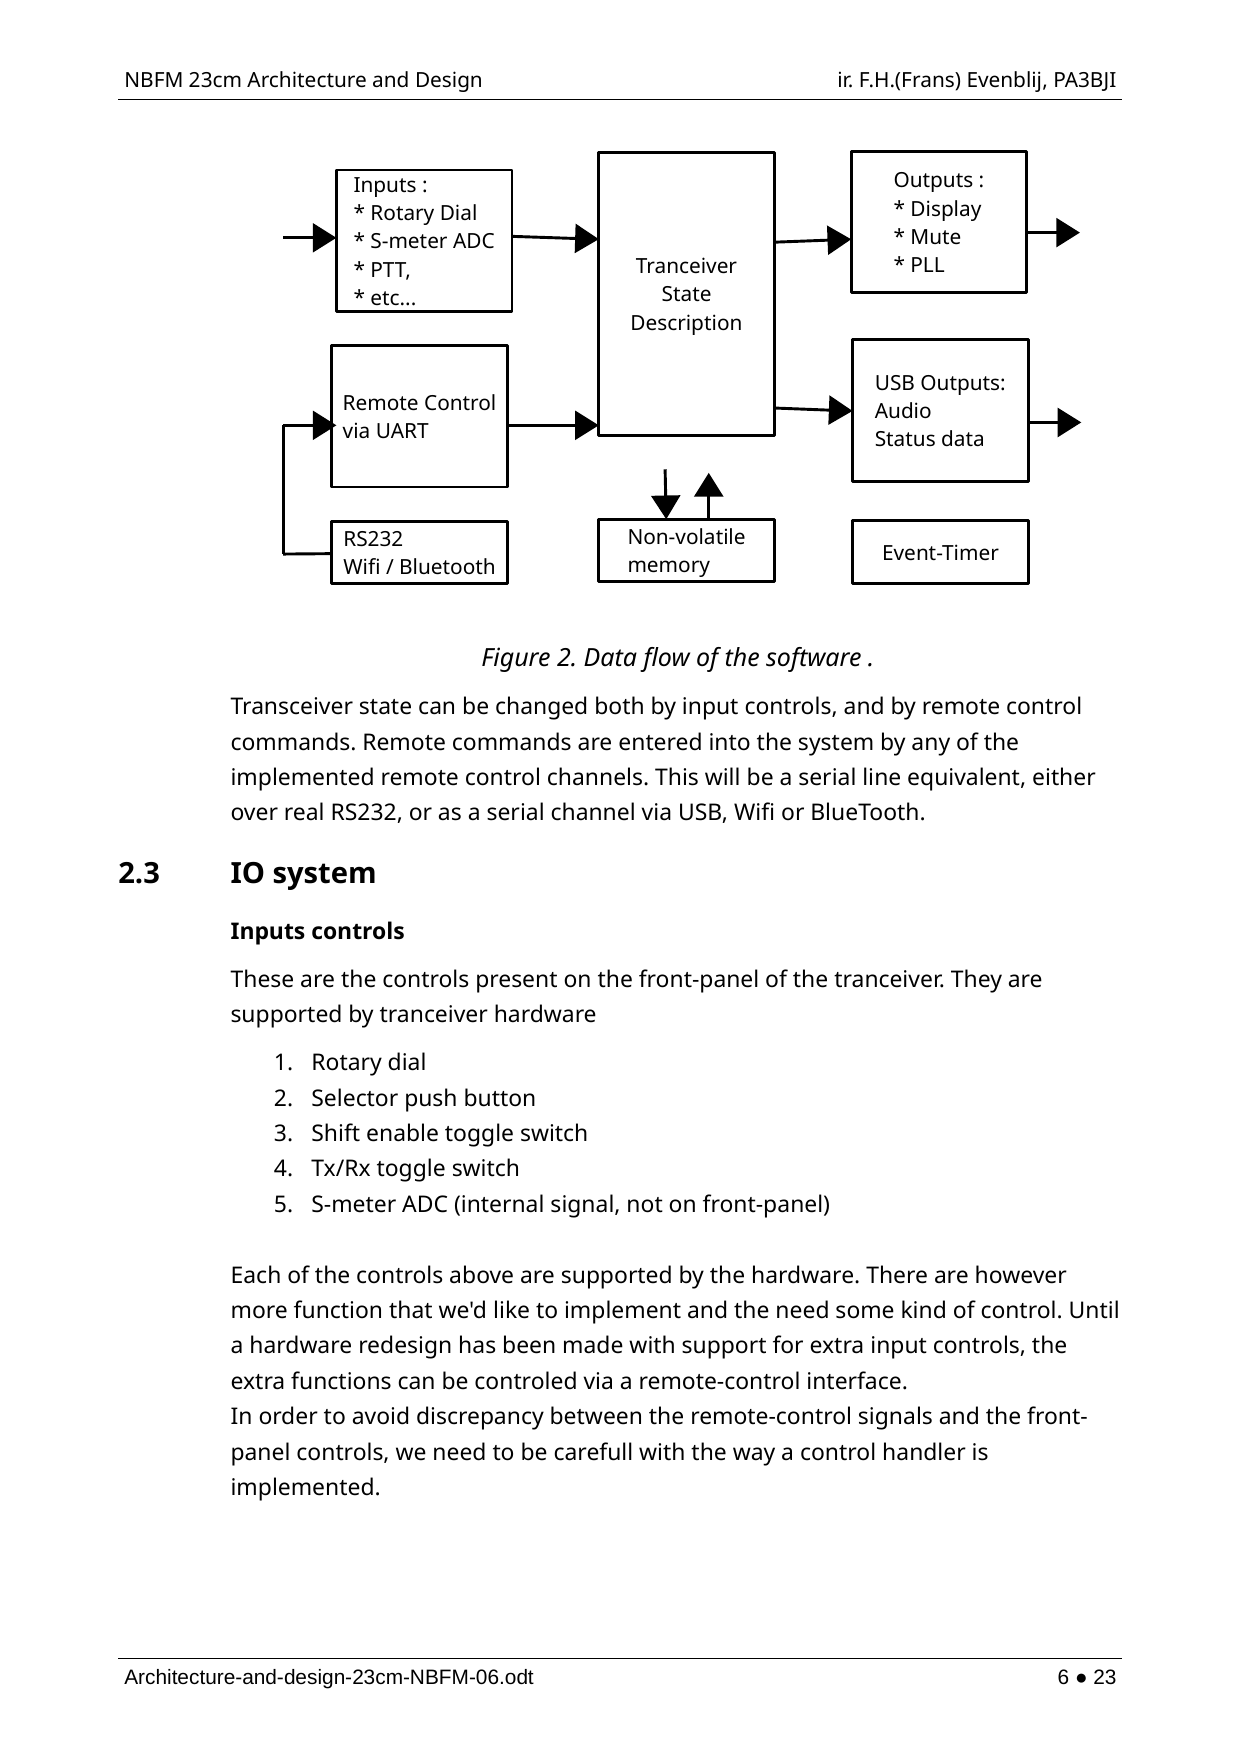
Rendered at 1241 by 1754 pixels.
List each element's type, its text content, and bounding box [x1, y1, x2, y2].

list Rotary dial [274, 1042, 1122, 1077]
text In order to avoid discrepancy between the remote-control signals and the front-panel controls, we need to be carefull with the way a control handler is implemented. [230, 1396, 1122, 1502]
list IO system [118, 852, 1122, 892]
text Transceiver state can be changed both by input controls, and by remote control commands. Remote commands are entered into the system by any of the implemented remote control channels. This will be a serial line equivalent, either over real RS232, or as a serial channel via USB, Wifi or BlueTooth. [230, 686, 1122, 827]
list Tx/Rx toggle switch [274, 1148, 1122, 1183]
list S-meter ADC (internal signal, not on front-panel) [274, 1183, 1122, 1219]
list Selector push button [274, 1077, 1122, 1113]
text Each of the controls above are supported by the hardware. There are however more function that we'd like to implement and the need some kind of control. Until a hardware redesign has been made with support for extra input controls, the extra functions can be controled via a remote-control interface. [230, 1254, 1122, 1396]
text Inputs controls [230, 911, 1122, 946]
list Shift enable toggle switch [274, 1113, 1122, 1148]
text Figure 2. Data flow of the software . [236, 130, 1122, 673]
text These are the controls present on the front-panel of the tranceiver. They are supported by tranceiver hardware [230, 958, 1122, 1029]
